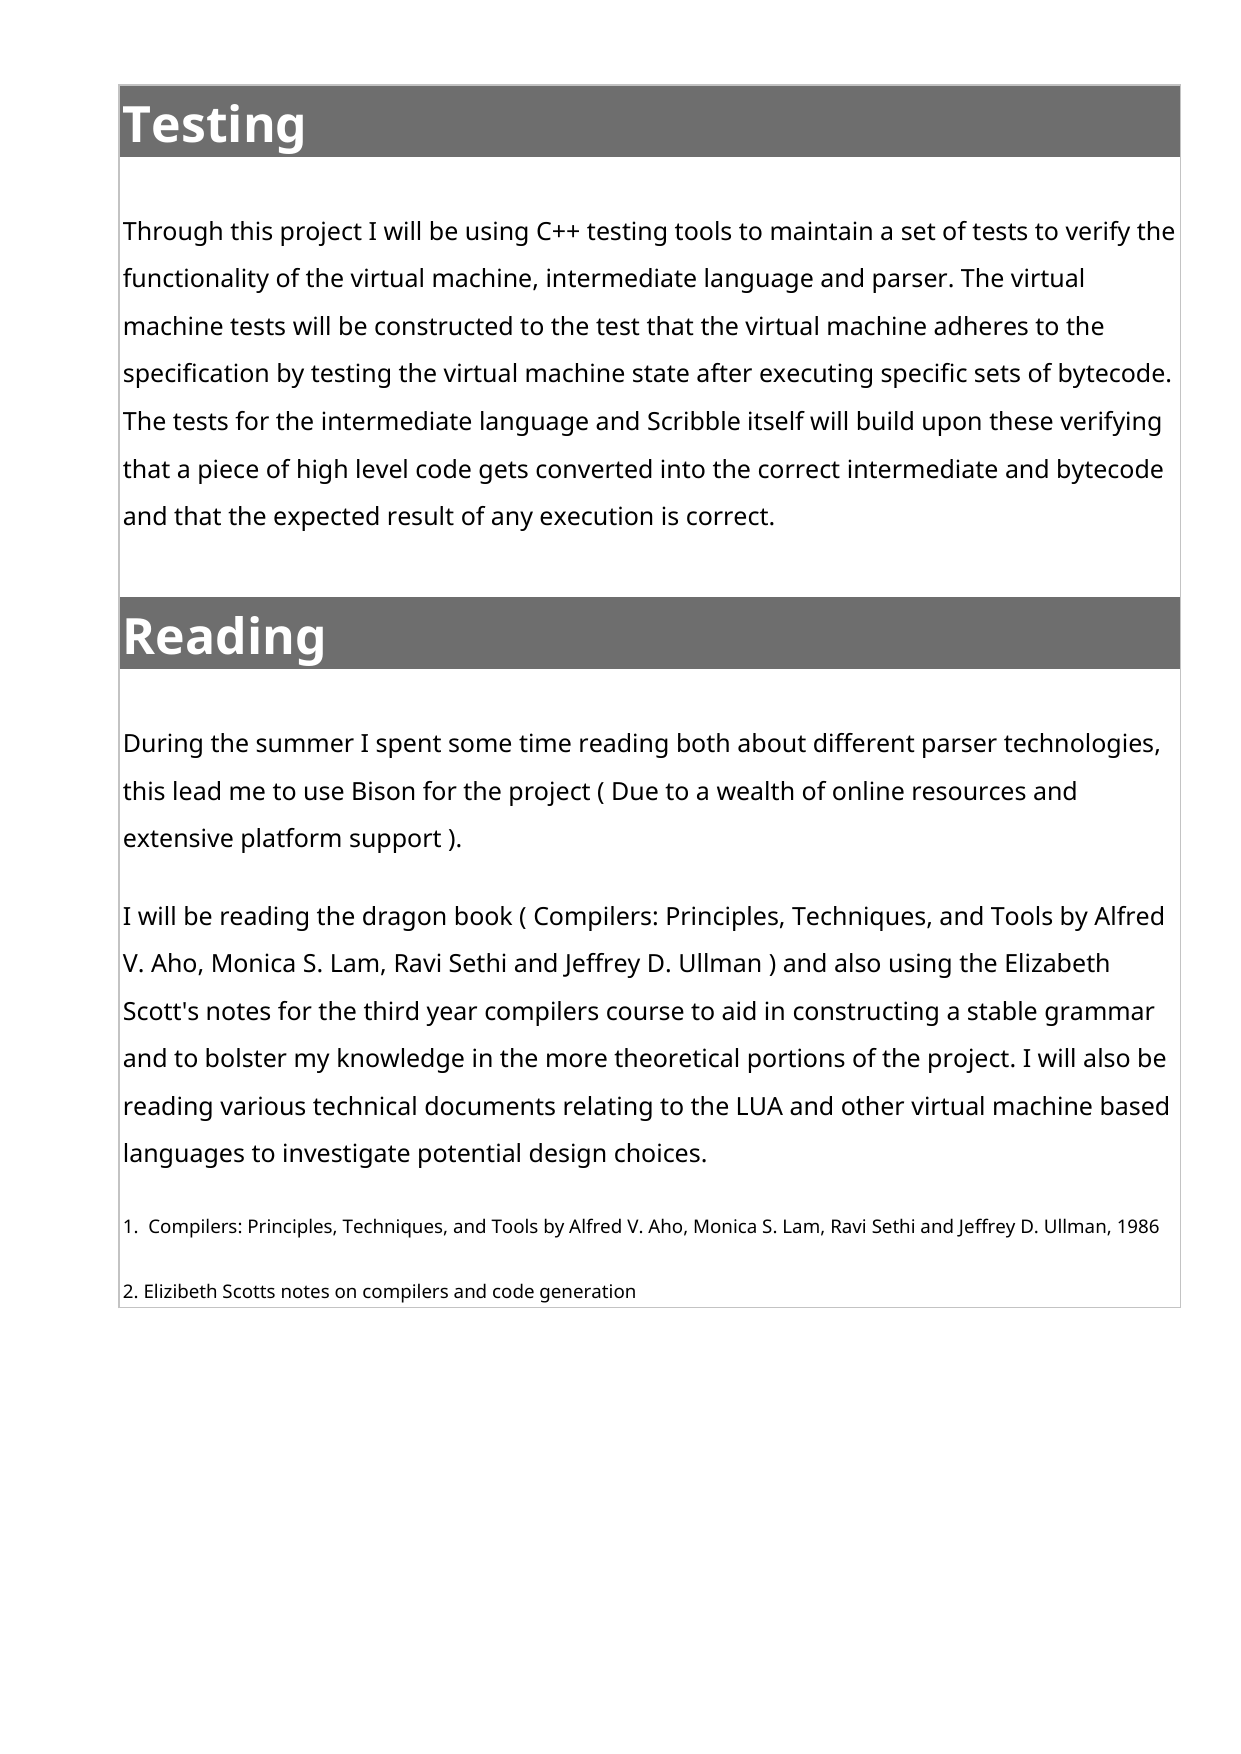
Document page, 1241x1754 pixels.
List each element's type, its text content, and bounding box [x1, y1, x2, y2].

text Through this project I will be using C++ testing tools to maintain a set of tests to verify the functionality of the virtual machine, intermediate language and parser. The virtual machine tests will be constructed to the test that the virtual machine adheres to the specification by testing the virtual machine state after executing specific sets of bytecode. The tests for the intermediate language and Scribble itself will build upon these verifying that a piece of high level code gets converted into the correct intermediate and bytecode and that the expected result of any execution is correct. [120, 209, 1180, 533]
text 2. Elizibeth Scotts notes on compilers and code generation [120, 1274, 1180, 1307]
subtitle Testing [120, 86, 1180, 157]
subtitle Reading [120, 597, 1180, 669]
text 1. Compilers: Principles, Techniques, and Tools by Alfred V. Aho, Monica S. Lam, Ravi Sethi and Jeffrey D. Ullman, 1986 [120, 1209, 1180, 1239]
text During the summer I spent some time reading both about different parser technologies, this lead me to use Bison for the project ( Due to a wealth of online resources and extensive platform support ). [120, 721, 1180, 855]
text I will be reading the dragon book ( Compilers: Principles, Techniques, and Tools by Alfred V. Aho, Monica S. Lam, Ravi Sethi and Jeffrey D. Ullman ) and also using the Elizabeth Scott's notes for the third year compilers course to aid in constructing a stable grammar and to bolster my knowledge in the more theoretical portions of the project. I will also be reading various technical documents relating to the LUA and other virtual machine based languages to investigate potential design choices. [120, 894, 1180, 1170]
